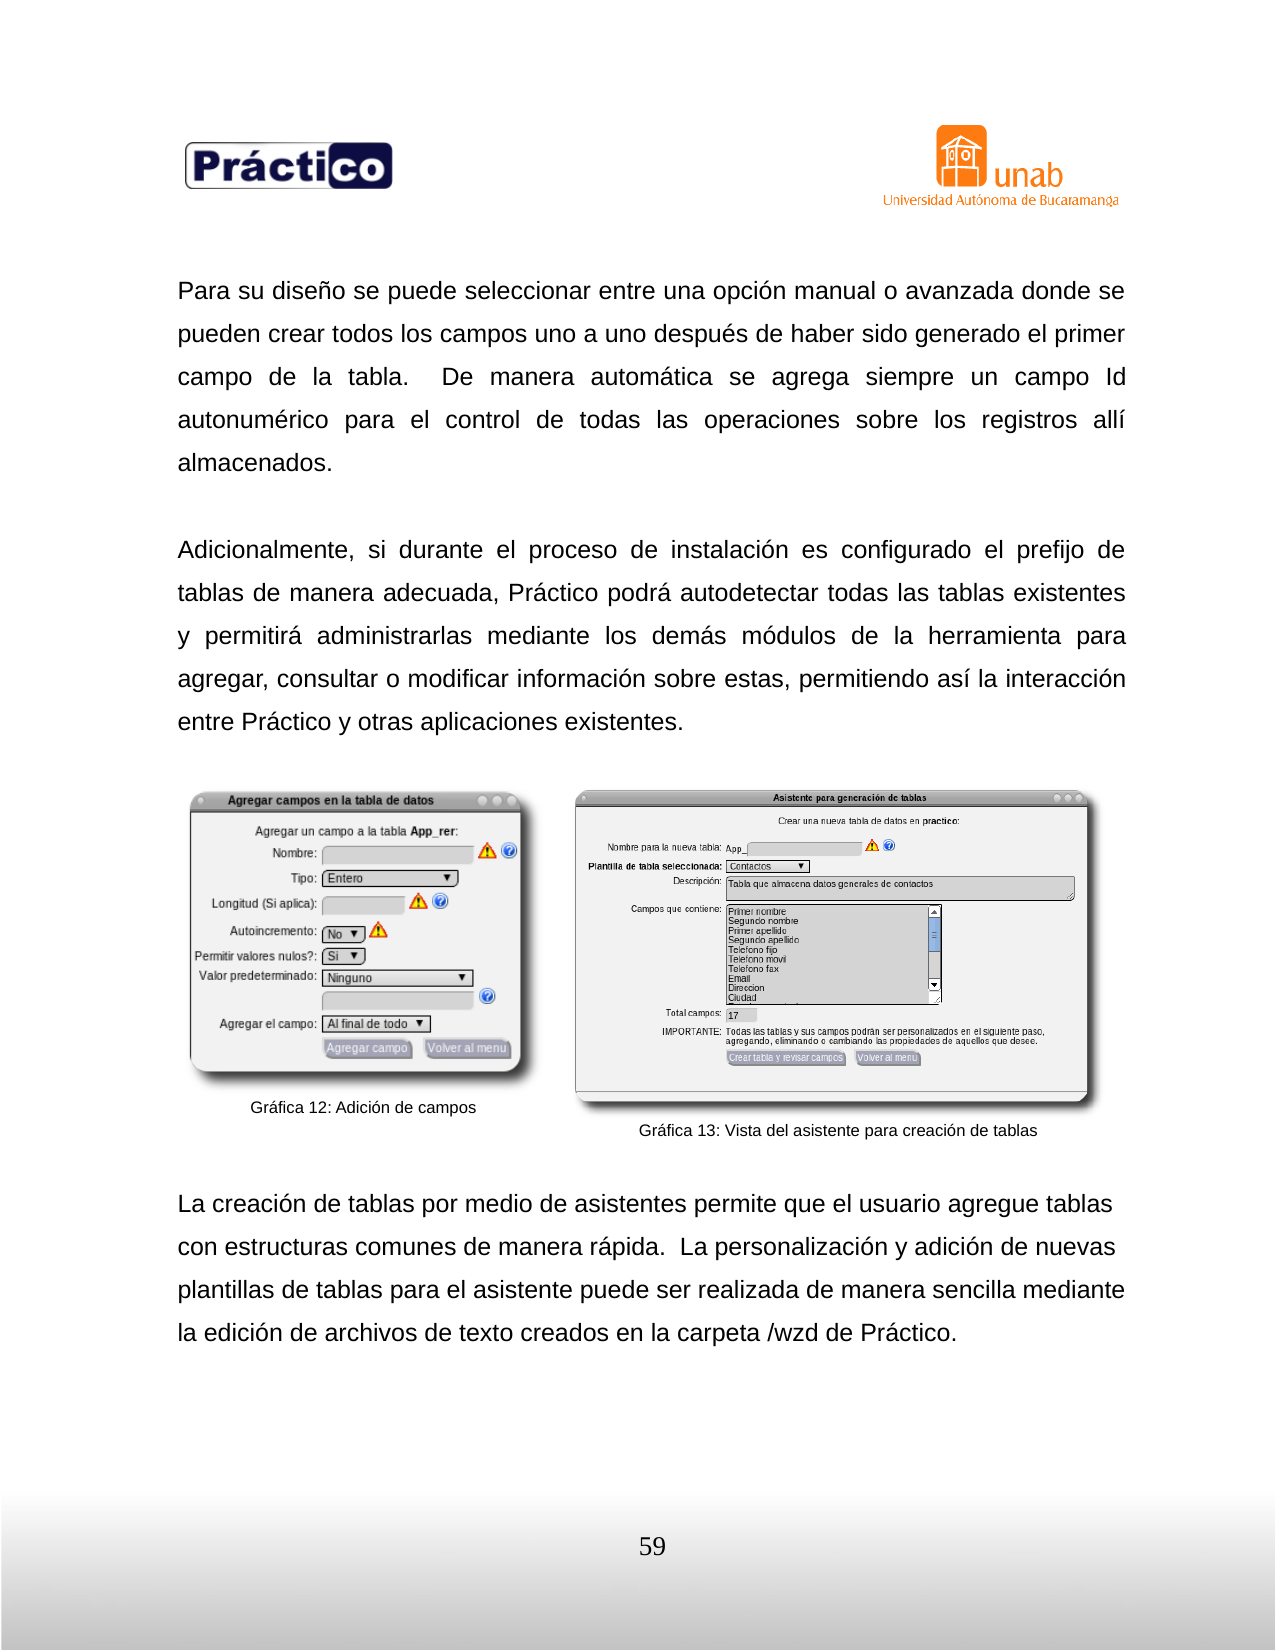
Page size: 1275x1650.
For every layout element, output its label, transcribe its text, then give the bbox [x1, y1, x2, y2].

text La creación de tablas por medio de asistentes permite que el usuario agregue tablas con estructuras comunes de manera rápida. La personalización y adición de nuevas plantillas de tablas para el asistente puede ser realizada de manera sencilla mediante la edición de archivos de texto creados en la carpeta /wzd de Práctico. [177, 1189, 1127, 1347]
picture [182, 140, 395, 191]
text Adicionalmente, si durante el proceso de instalación es configurado el prefijo de tablas de manera adecuada, Práctico podrá autodetectar todas las tablas existentes y permitirá administrarlas mediante los demás módulos de la herramienta para agregar, consultar o modificar información sobre estas, permitiendo así la interacción entre Práctico y otras aplicaciones existentes. [177, 535, 1127, 736]
picture [182, 784, 547, 1098]
table_header Gráfica 13: Vista del asistente para creación de tablas [549, 779, 1127, 1146]
table_header Gráfica 12: Adición de campos [177, 779, 549, 1146]
picture [569, 784, 1107, 1121]
picture [883, 125, 1119, 207]
picture [1, 1472, 1275, 1650]
text Para su diseño se puede seleccionar entre una opción manual o avanzada donde se pueden crear todos los campos uno a uno después de haber sido generado el primer campo de la tabla. De manera automática se agrega siempre un campo Id autonumérico para el control de todas las operaciones sobre los registros allí almacenados. [177, 276, 1127, 477]
